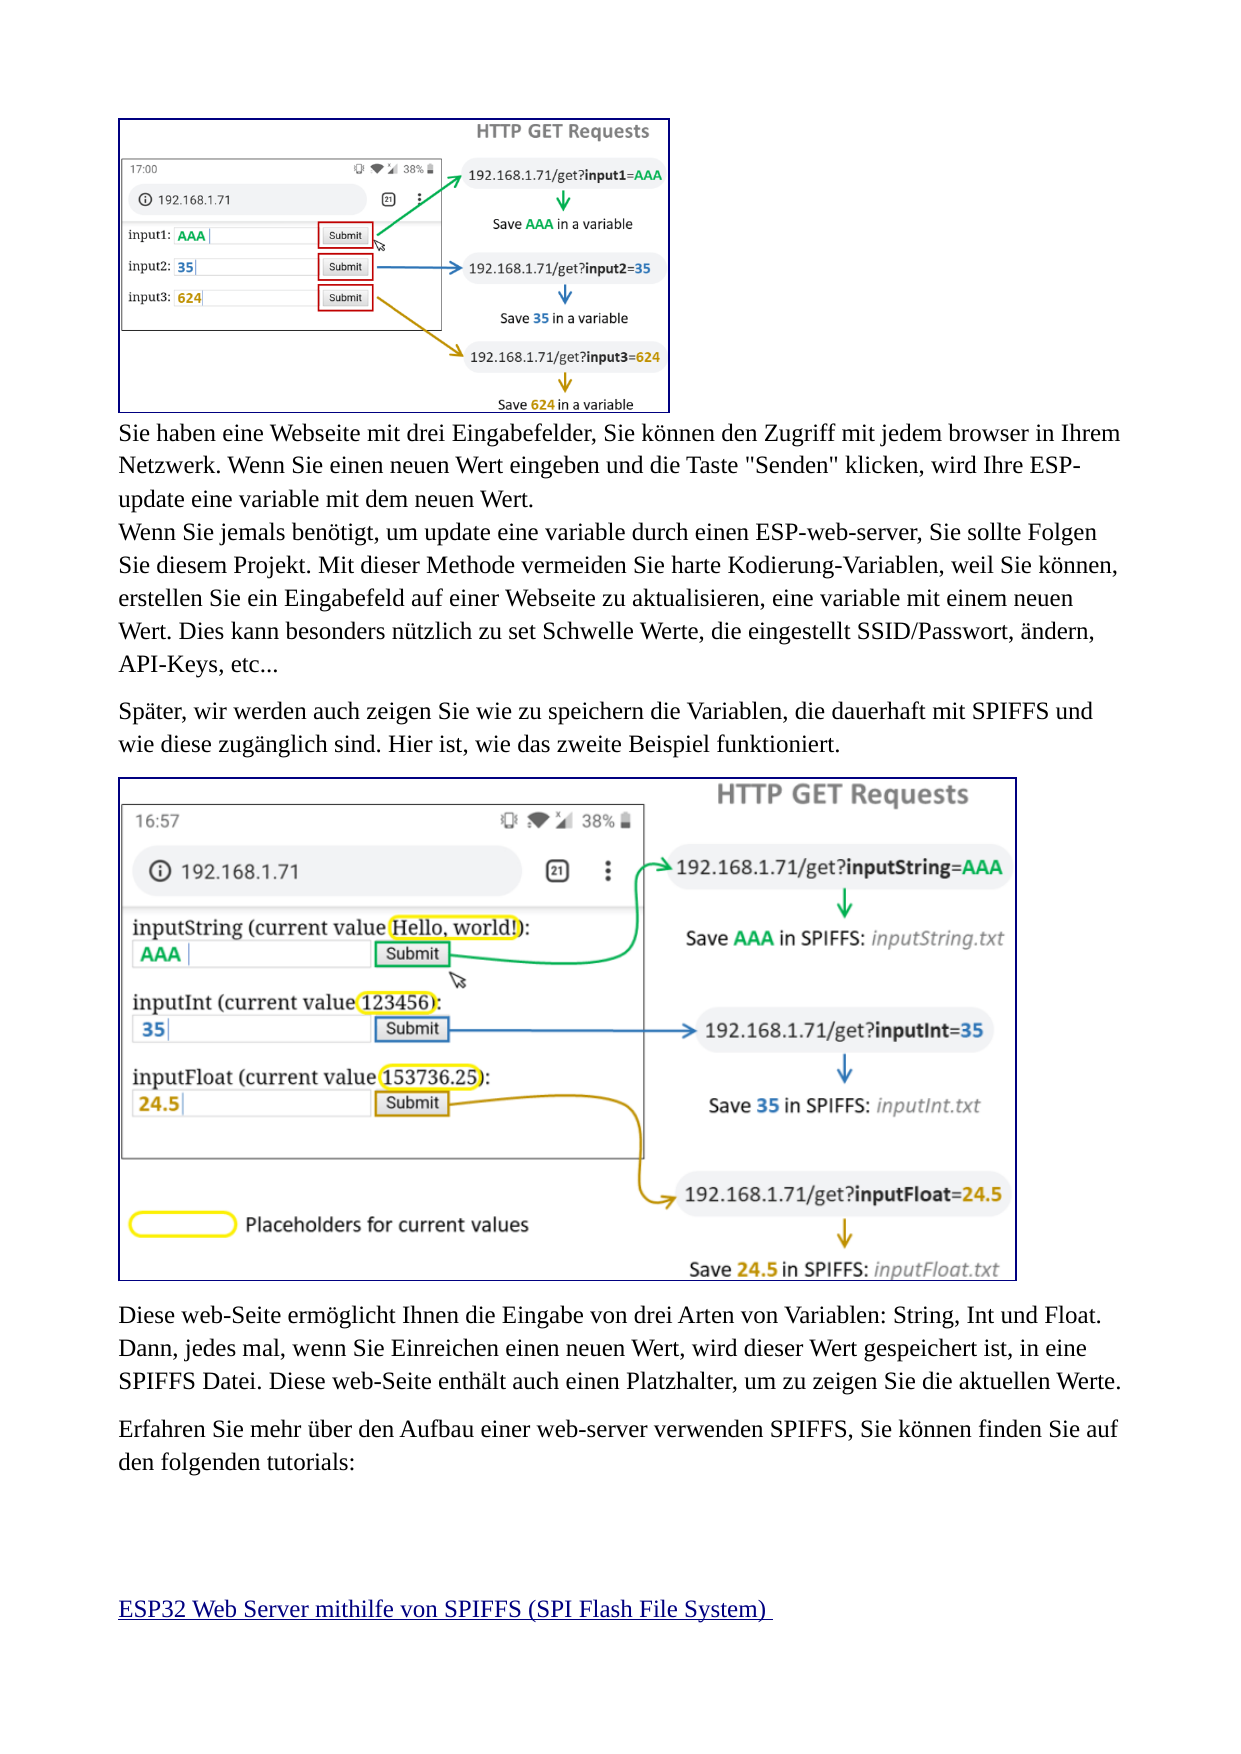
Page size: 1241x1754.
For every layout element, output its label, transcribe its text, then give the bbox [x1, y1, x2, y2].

text ESP32 Web Server mithilfe von SPIFFS (SPI Flash File System) [118, 1594, 1122, 1622]
text Später, wir werden auch zeigen Sie wie zu speichern die Variablen, die dauerhaft mit SPIFFS und wie diese zugänglich sind. Hier ist, wie das zweite Beispiel funktioniert. [118, 696, 1122, 758]
text Wenn Sie jemals benötigt, um update eine variable durch einen ESP-web-server, Sie sollte Folgen Sie diesem Projekt. Mit dieser Methode vermeiden Sie harte Kodierung-Variablen, weil Sie können, erstellen Sie ein Eingabefeld auf einer Webseite zu aktualisieren, eine variable mit einem neuen Wert. Dies kann besonders nützlich zu set Schwelle Werte, die eingestellt SSID/Passwort, ändern, API-Keys, etc... [118, 517, 1122, 677]
picture [120, 120, 668, 412]
text Sie haben eine Webseite mit drei Eingabefelder, Sie können den Zugriff mit jedem browser in Ihrem Netzwerk. Wenn Sie einen neuen Wert eingeben und die Taste "Senden" klicken, wird Ihre ESP-update eine variable mit dem neuen Wert. [118, 418, 1122, 512]
text Erfahren Sie mehr über den Aufbau einer web-server verwenden SPIFFS, Sie können finden Sie auf den folgenden tutorials: [118, 1414, 1122, 1476]
picture [120, 779, 1015, 1280]
text Diese web-Seite ermöglicht Ihnen die Eingabe von drei Arten von Variablen: String, Int und Float. Dann, jedes mal, wenn Sie Einreichen einen neuen Wert, wird dieser Wert gespeichert ist, in eine SPIFFS Datei. Diese web-Seite enthält auch einen Platzhalter, um zu zeigen Sie die aktuellen Werte. [118, 1300, 1122, 1395]
